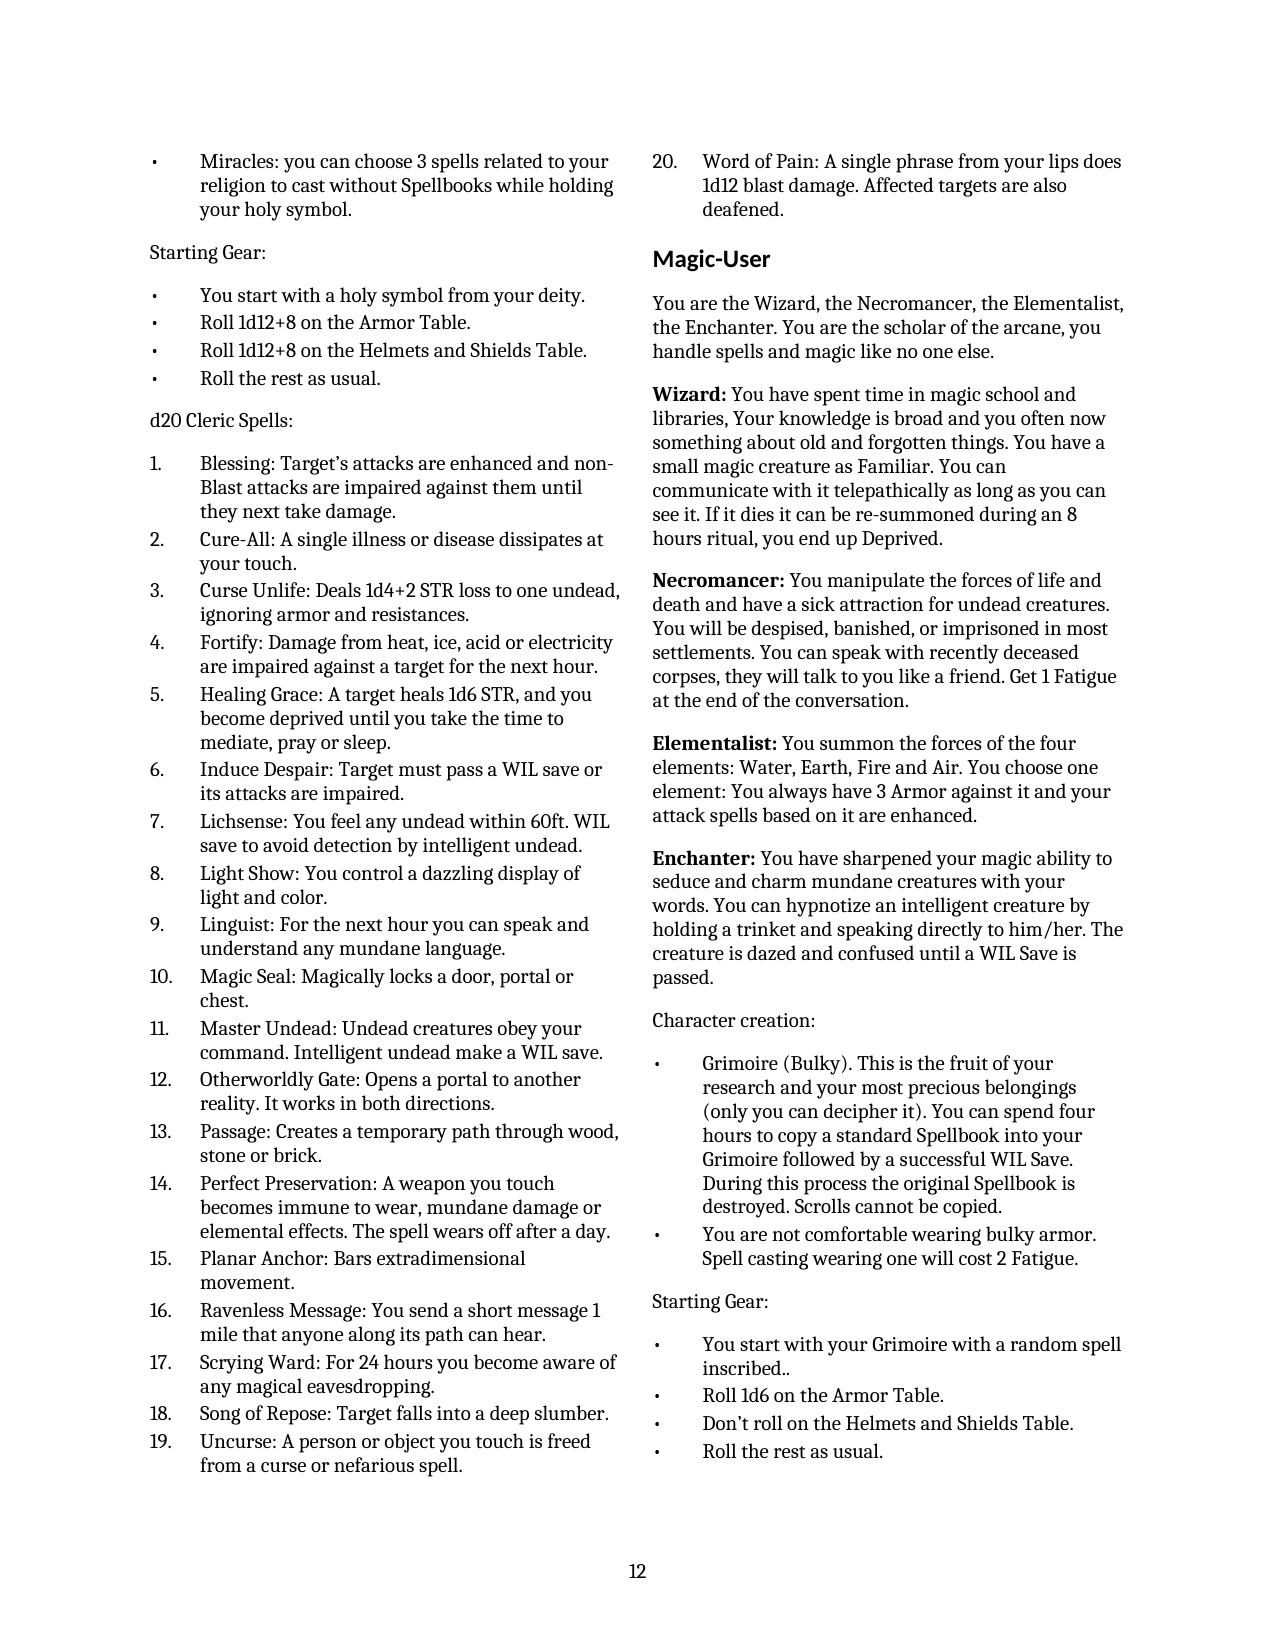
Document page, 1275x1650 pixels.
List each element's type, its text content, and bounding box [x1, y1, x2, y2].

text Enchanter: You have sharpened your magic ability to seduce and charm mundane creatures with your words. You can hypnotize an intelligent creature by holding a trinket and speaking directly to him/her. The creature is dazed and confused until a WIL Save is passed. [652, 846, 1125, 990]
text Starting Gear: [150, 241, 622, 264]
list Roll 1d12+8 on the Helmets and Shields Table. [150, 339, 622, 363]
text Character creation: [652, 1009, 1125, 1033]
list Word of Pain: A single phrase from your lips does 1d12 blast damage. Affected targets are also deafened. [652, 150, 1125, 222]
list Scrying Ward: For 24 hours you become aware of any magical eavesdropping. [150, 1350, 622, 1398]
list Roll 1d6 on the Armor Table. [652, 1384, 1125, 1408]
list You are not comfortable wearing bulky armor. Spell casting wearing one will cost 2 Fatigue. [652, 1223, 1125, 1271]
list You start with a holy symbol from your deity. [150, 283, 622, 307]
list Roll the rest as usual. [652, 1439, 1125, 1463]
text Starting Gear: [652, 1289, 1125, 1313]
list Healing Grace: A target heals 1d6 STR, and you become deprived until you take the time to mediate, pray or sleep. [150, 682, 622, 754]
list Magic Seal: Magically locks a door, portal or chest. [150, 965, 622, 1013]
list Song of Repose: Target falls into a deep slumber. [150, 1402, 622, 1426]
list Roll 1d12+8 on the Armor Table. [150, 311, 622, 335]
text You are the Wizard, the Necromancer, the Elementalist, the Enchanter. You are the scholar of the arcane, you handle spells and magic like no one else. [652, 292, 1125, 364]
text Wizard: You have spent time in magic school and libraries, Your knowledge is broad and you often now something about old and forgotten things. You have a small magic creature as Familiar. You can communicate with it telepathically as long as you can see it. If it dies it can be re-summoned during an 8 hours ritual, you end up Deprived. [652, 383, 1125, 550]
list Fortify: Damage from heat, ice, acid or electricity are impaired against a target for the next hour. [150, 631, 622, 679]
text d20 Cleric Spells: [150, 409, 622, 433]
list Roll the rest as usual. [150, 366, 622, 390]
list Passage: Creates a temporary path through wood, stone or brick. [150, 1120, 622, 1168]
list Planar Anchor: Bars extradimensional movement. [150, 1247, 622, 1295]
text Necromancer: You manipulate the forces of life and death and have a sick attraction for undead creatures. You will be despised, banished, or imprisoned in most settlements. You can speak with recently deceased corpses, they will talk to you like a friend. Get 1 Fatigue at the end of the conversation. [652, 569, 1125, 713]
list Master Undead: Undead creatures obey your command. Intelligent undead make a WIL save. [150, 1016, 622, 1064]
list Miracles: you can choose 3 spells related to your religion to cast without Spellbooks while holding your holy symbol. [150, 150, 622, 222]
list Induce Despair: Target must pass a WIL save or its attacks are impaired. [150, 758, 622, 806]
list Cure-All: A single illness or disease dissipates at your touch. [150, 527, 622, 575]
list Perfect Preservation: A weapon you touch becomes immune to wear, mundane damage or elemental effects. The spell wears off after a day. [150, 1171, 622, 1243]
list Grimoire (Bulky). This is the fruit of your research and your most precious belongings (only you can decipher it). You can spend four hours to copy a standard Spellbook into your Grimoire followed by a successful WIL Save. During this process the original Spellbook is destroyed. Scrolls cannot be copied. [652, 1051, 1125, 1219]
list Light Show: You control a dazzling display of light and color. [150, 861, 622, 909]
list Linguist: For the next hour you can speak and understand any mundane language. [150, 913, 622, 961]
list Otherworldly Gate: Opens a portal to another reality. It works in both directions. [150, 1068, 622, 1116]
list Ravenless Message: You send a short message 1 mile that anyone along its path can hear. [150, 1299, 622, 1347]
list You start with your Grimoire with a random spell inscribed.. [652, 1332, 1125, 1380]
list Curse Unlife: Deals 1d4+2 STR loss to one undead, ignoring armor and resistances. [150, 579, 622, 627]
text Elementalist: You summon the forces of the four elements: Water, Earth, Fire and Air. You choose one element: You always have 3 Armor against it and your attack spells based on it are enhanced. [652, 732, 1125, 827]
list Uncurse: A person or object you touch is freed from a curse or nefarious spell. [150, 1430, 622, 1478]
subtitle Magic-User [652, 243, 1125, 273]
list Lichsense: You feel any undead within 60ft. WIL save to avoid detection by intelligent undead. [150, 810, 622, 858]
list Don’t roll on the Helmets and Shields Table. [652, 1412, 1125, 1436]
list Blessing: Target’s attacks are enhanced and non-Blast attacks are impaired against them until they next take damage. [150, 452, 622, 524]
